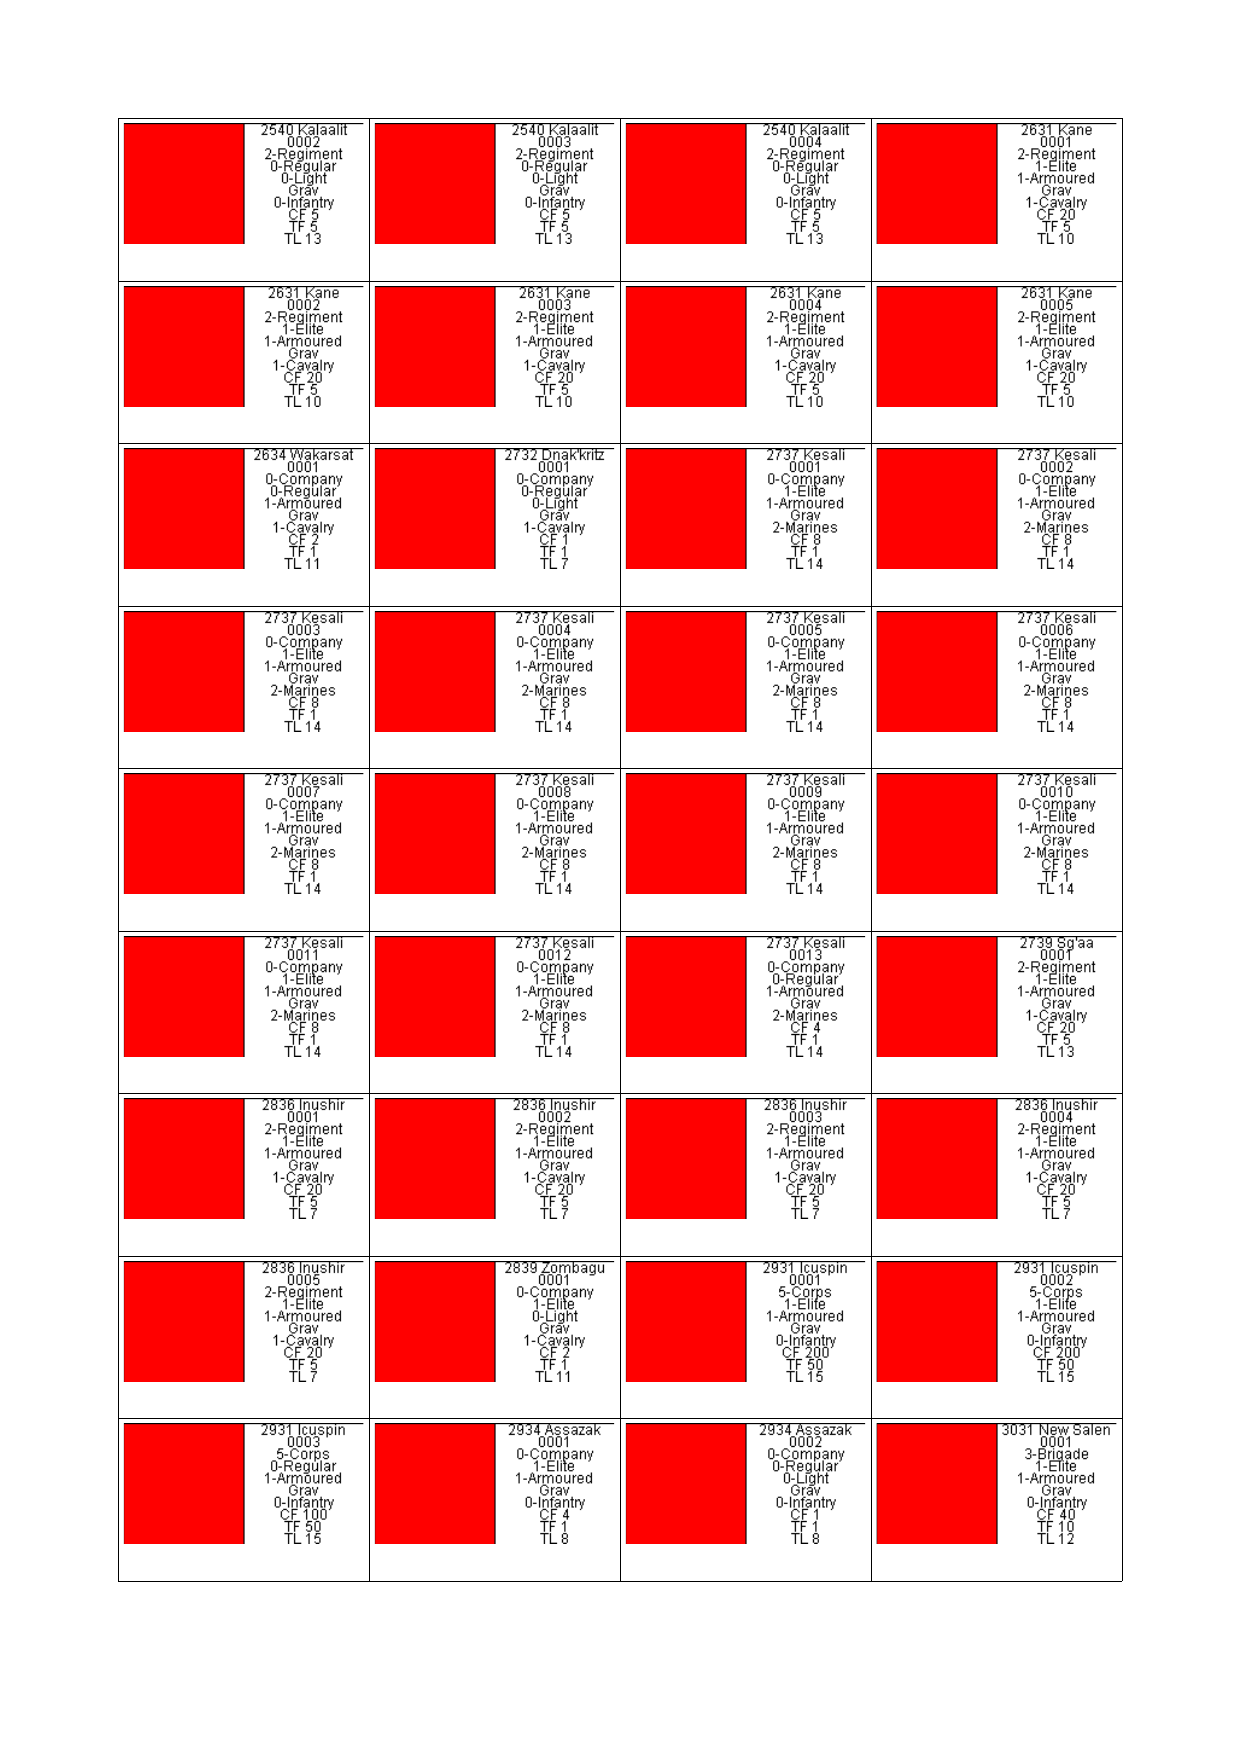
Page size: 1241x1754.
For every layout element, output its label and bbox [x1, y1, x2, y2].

picture [876, 611, 1117, 732]
table_cell [872, 1419, 1122, 1581]
table_cell [621, 607, 871, 768]
picture [374, 286, 615, 407]
table_cell [872, 282, 1122, 443]
table_cell [621, 1094, 871, 1256]
picture [625, 448, 866, 569]
table_cell [370, 282, 620, 443]
picture [123, 773, 364, 894]
table_cell [621, 932, 871, 1093]
table_cell [370, 769, 620, 931]
table_cell [872, 119, 1122, 281]
picture [625, 1423, 866, 1544]
picture [625, 123, 866, 244]
picture [876, 773, 1117, 894]
table_cell [119, 119, 369, 281]
table_cell [370, 1419, 620, 1581]
table_cell [872, 1094, 1122, 1256]
picture [374, 448, 615, 569]
picture [876, 1098, 1117, 1219]
picture [123, 1098, 364, 1219]
picture [123, 1261, 364, 1382]
picture [374, 611, 615, 732]
table_cell [370, 1094, 620, 1256]
table_cell [370, 444, 620, 606]
picture [123, 611, 364, 732]
table_cell [872, 932, 1122, 1093]
table_cell [119, 1419, 369, 1581]
table_cell [119, 607, 369, 768]
picture [876, 448, 1117, 569]
table_cell [370, 1257, 620, 1418]
table_cell [872, 769, 1122, 931]
table_cell [119, 282, 369, 443]
picture [625, 1098, 866, 1219]
picture [876, 936, 1117, 1057]
table_cell [621, 769, 871, 931]
picture [625, 1261, 866, 1382]
picture [374, 1261, 615, 1382]
table_cell [370, 607, 620, 768]
picture [123, 1423, 364, 1544]
table_cell [621, 1419, 871, 1581]
table_cell [872, 444, 1122, 606]
table_cell [621, 444, 871, 606]
picture [123, 123, 364, 244]
picture [625, 773, 866, 894]
table_cell [370, 119, 620, 281]
table_cell [872, 1257, 1122, 1418]
table_cell [119, 444, 369, 606]
picture [876, 1261, 1117, 1382]
picture [123, 286, 364, 407]
table_cell [370, 932, 620, 1093]
picture [123, 448, 364, 569]
table_cell [119, 1094, 369, 1256]
picture [374, 936, 615, 1057]
picture [374, 1098, 615, 1219]
picture [876, 123, 1117, 244]
picture [374, 123, 615, 244]
table_cell [621, 119, 871, 281]
picture [876, 286, 1117, 407]
table_cell [872, 607, 1122, 768]
picture [625, 286, 866, 407]
picture [123, 936, 364, 1057]
table_cell [621, 1257, 871, 1418]
picture [625, 936, 866, 1057]
picture [374, 773, 615, 894]
table_cell [119, 932, 369, 1093]
picture [374, 1423, 615, 1544]
table_cell [119, 1257, 369, 1418]
picture [876, 1423, 1117, 1544]
table_cell [119, 769, 369, 931]
table_cell [621, 282, 871, 443]
picture [625, 611, 866, 732]
